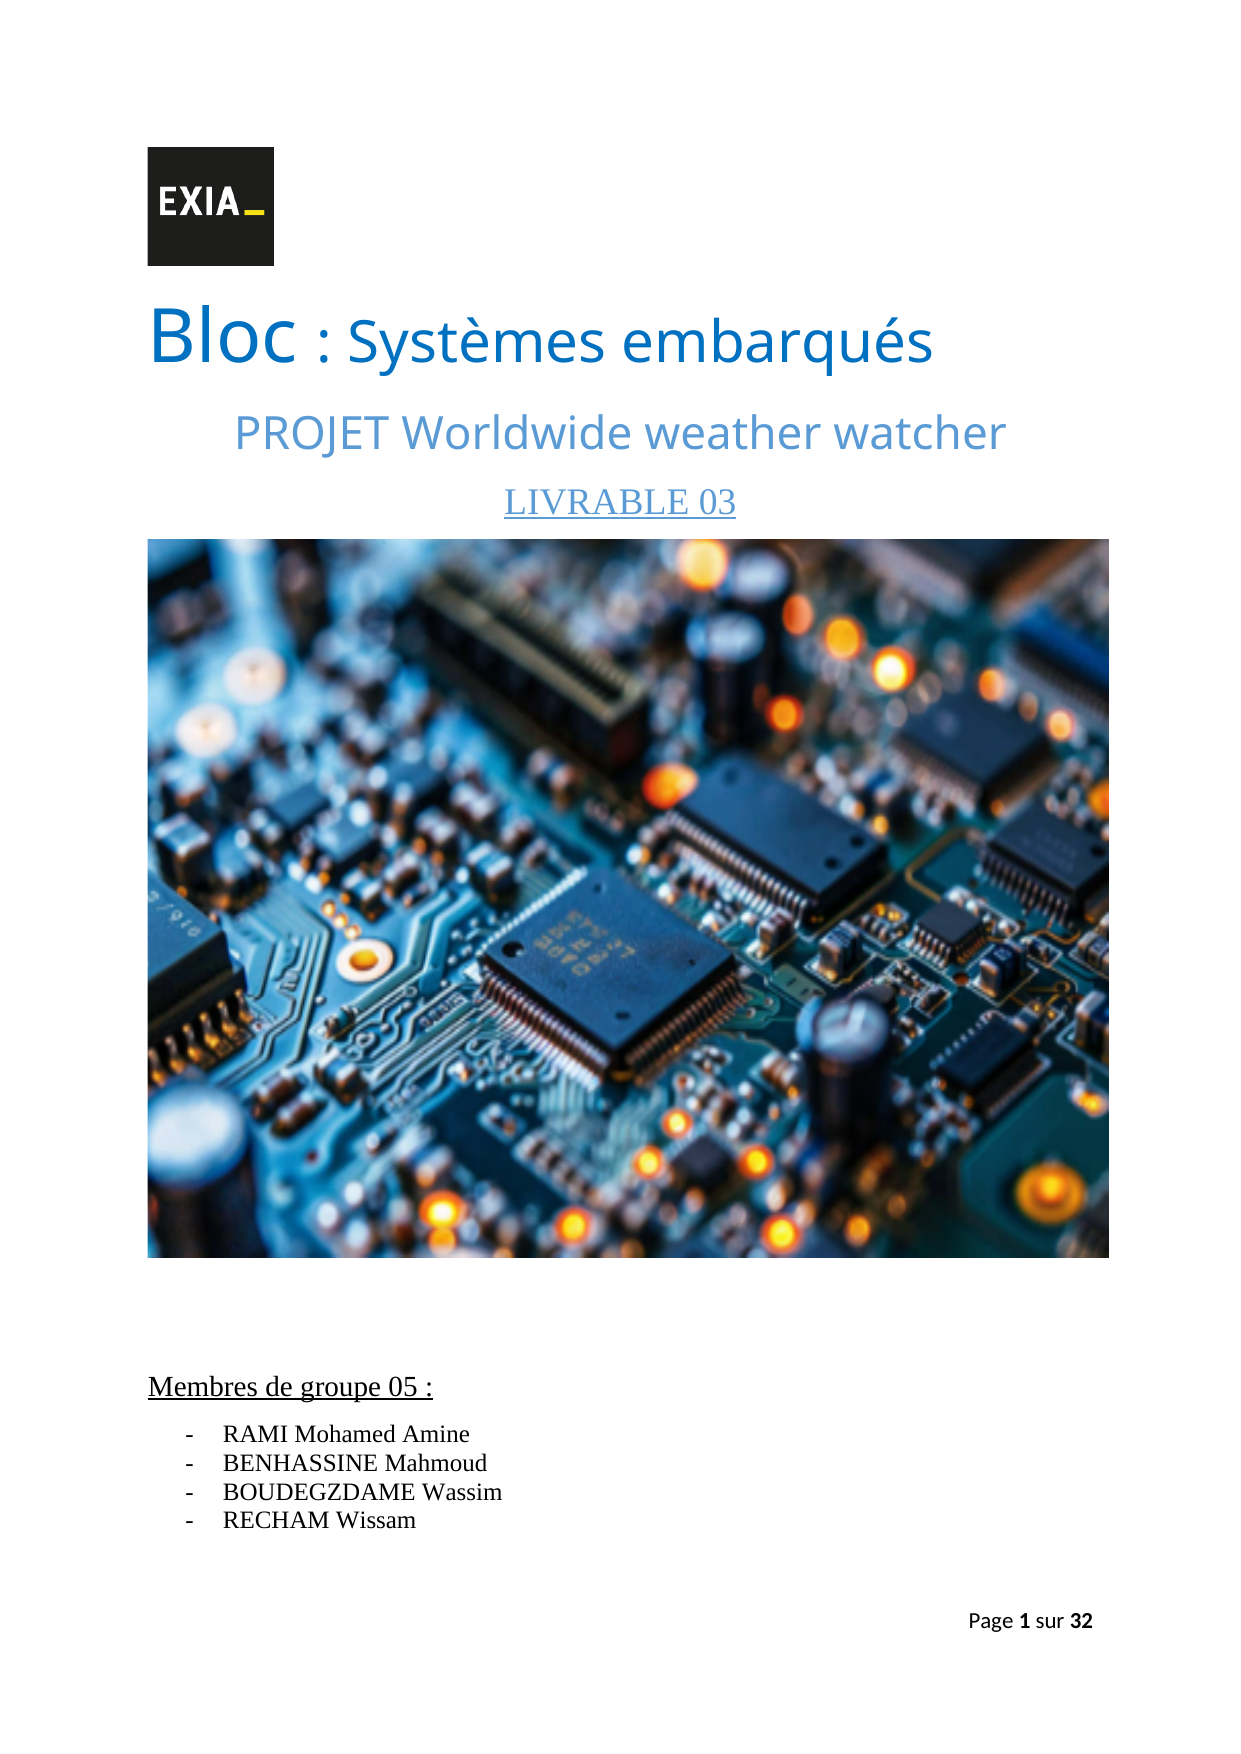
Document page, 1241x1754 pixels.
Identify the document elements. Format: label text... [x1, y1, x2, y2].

list BOUDEGZDAME Wassim [185, 1477, 1093, 1506]
text LIVRABLE 03 [148, 480, 1093, 523]
list RECHAM Wissam [185, 1506, 1093, 1534]
list BENHASSINE Mahmoud [185, 1448, 1093, 1477]
text Bloc : Systèmes embarqués [148, 282, 1093, 384]
text Membres de groupe 05 : [148, 1369, 1093, 1403]
text PROJET Worldwide weather watcher [148, 401, 1093, 463]
list RAMI Mohamed Amine [185, 1419, 1093, 1448]
